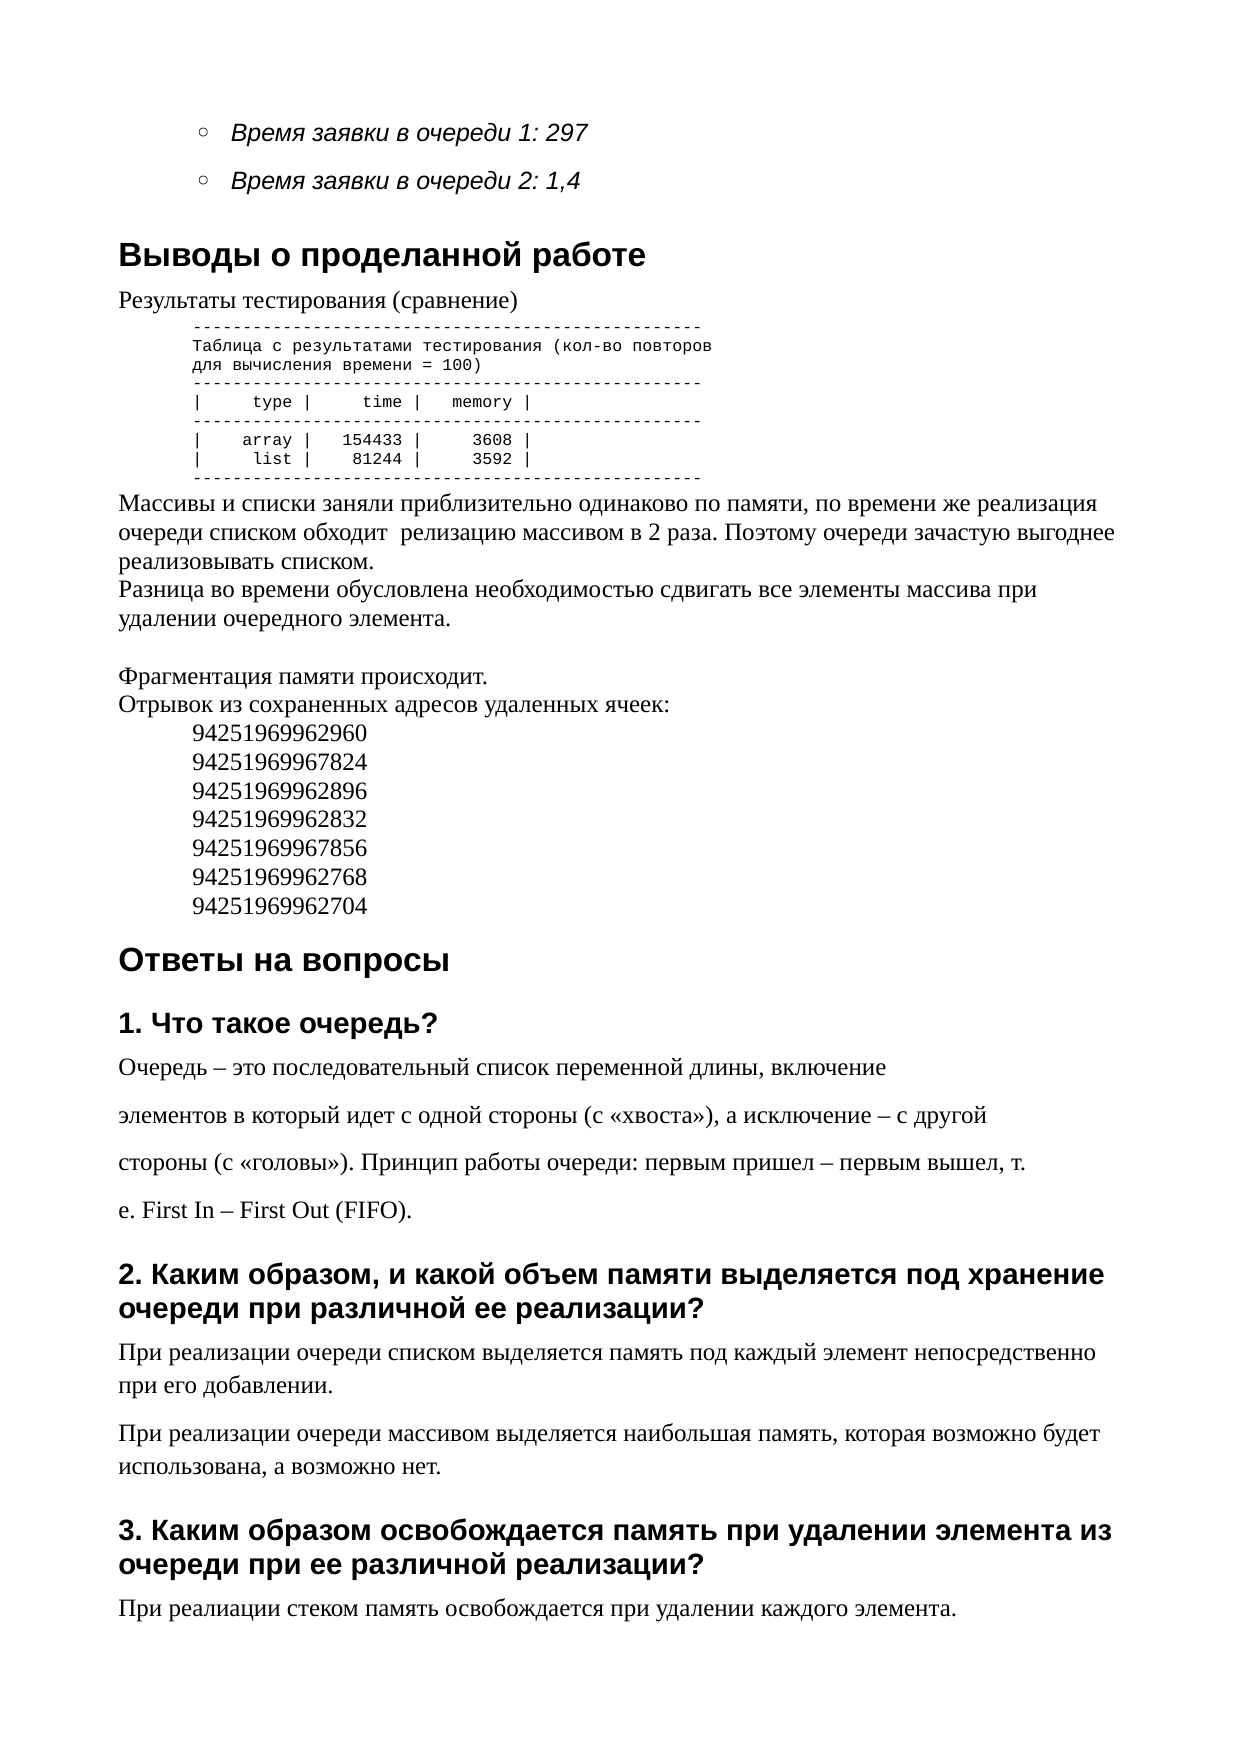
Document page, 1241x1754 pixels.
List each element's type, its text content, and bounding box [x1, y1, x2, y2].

text элементов в который идет с одной стороны (с «хвоста»), а исключение – с другой [118, 1100, 1122, 1129]
subtitle Ответы на вопросы [118, 940, 1122, 979]
text --------------------------------------------------- [118, 469, 1122, 488]
text е. First In – First Out (FIFO). [118, 1195, 1122, 1224]
subtitle 1. Что такое очередь? [118, 1006, 1122, 1040]
text --------------------------------------------------- [118, 318, 1122, 337]
text Результаты тестирования (сравнение) [118, 286, 1122, 314]
list Время заявки в очереди 2: 1,4 [193, 166, 1122, 195]
text --------------------------------------------------- [118, 413, 1122, 432]
text | array | 154433 | 3608 | [118, 432, 1122, 451]
text | type | time | memory | [118, 394, 1122, 413]
text Массивы и списки заняли приблизительно одинаково по памяти, по времени же реализация очереди списком обходит релизацию массивом в 2 раза. Поэтому очереди зачастую выгоднее реализовывать списком. [118, 488, 1122, 574]
text 94251969967856 [118, 833, 1122, 862]
text стороны (с «головы»). Принцип работы очереди: первым пришел – первым вышел, т. [118, 1147, 1122, 1176]
subtitle Выводы о проделанной работе [118, 234, 1122, 273]
text Разница во времени обусловлена необходимостью сдвигать все элементы массива при удалении очередного элемента. [118, 574, 1122, 632]
text | list | 81244 | 3592 | [118, 451, 1122, 469]
text При реализации очереди массивом выделяется наибольшая память, которая возможно будет использована, а возможно нет. [118, 1418, 1122, 1480]
text 94251969962704 [118, 891, 1122, 919]
text для вычисления времени = 100) [118, 356, 1122, 375]
subtitle 2. Каким образом, и какой объем памяти выделяется под хранение очереди при различной ее реализации? [118, 1257, 1122, 1325]
text 94251969962768 [118, 862, 1122, 891]
text Отрывок из сохраненных адресов удаленных ячеек: [118, 689, 1122, 718]
text При реализации очереди списком выделяется память под каждый элемент непосредственно при его добавлении. [118, 1337, 1122, 1399]
text Очередь – это последовательный список переменной длины, включение [118, 1052, 1122, 1081]
text 94251969962832 [118, 804, 1122, 833]
text При реалиации стеком память освобождается при удалении каждого элемента. [118, 1593, 1122, 1622]
text Фрагментация памяти происходит. [118, 661, 1122, 689]
subtitle 3. Каким образом освобождается память при удалении элемента из очереди при ее различной реализации? [118, 1513, 1122, 1581]
text Таблица с результатами тестирования (кол-во повторов [118, 337, 1122, 356]
text --------------------------------------------------- [118, 375, 1122, 394]
text 94251969962896 [118, 776, 1122, 804]
list Время заявки в очереди 1: 297 [193, 118, 1122, 147]
text 94251969967824 [118, 747, 1122, 776]
text 94251969962960 [118, 718, 1122, 747]
